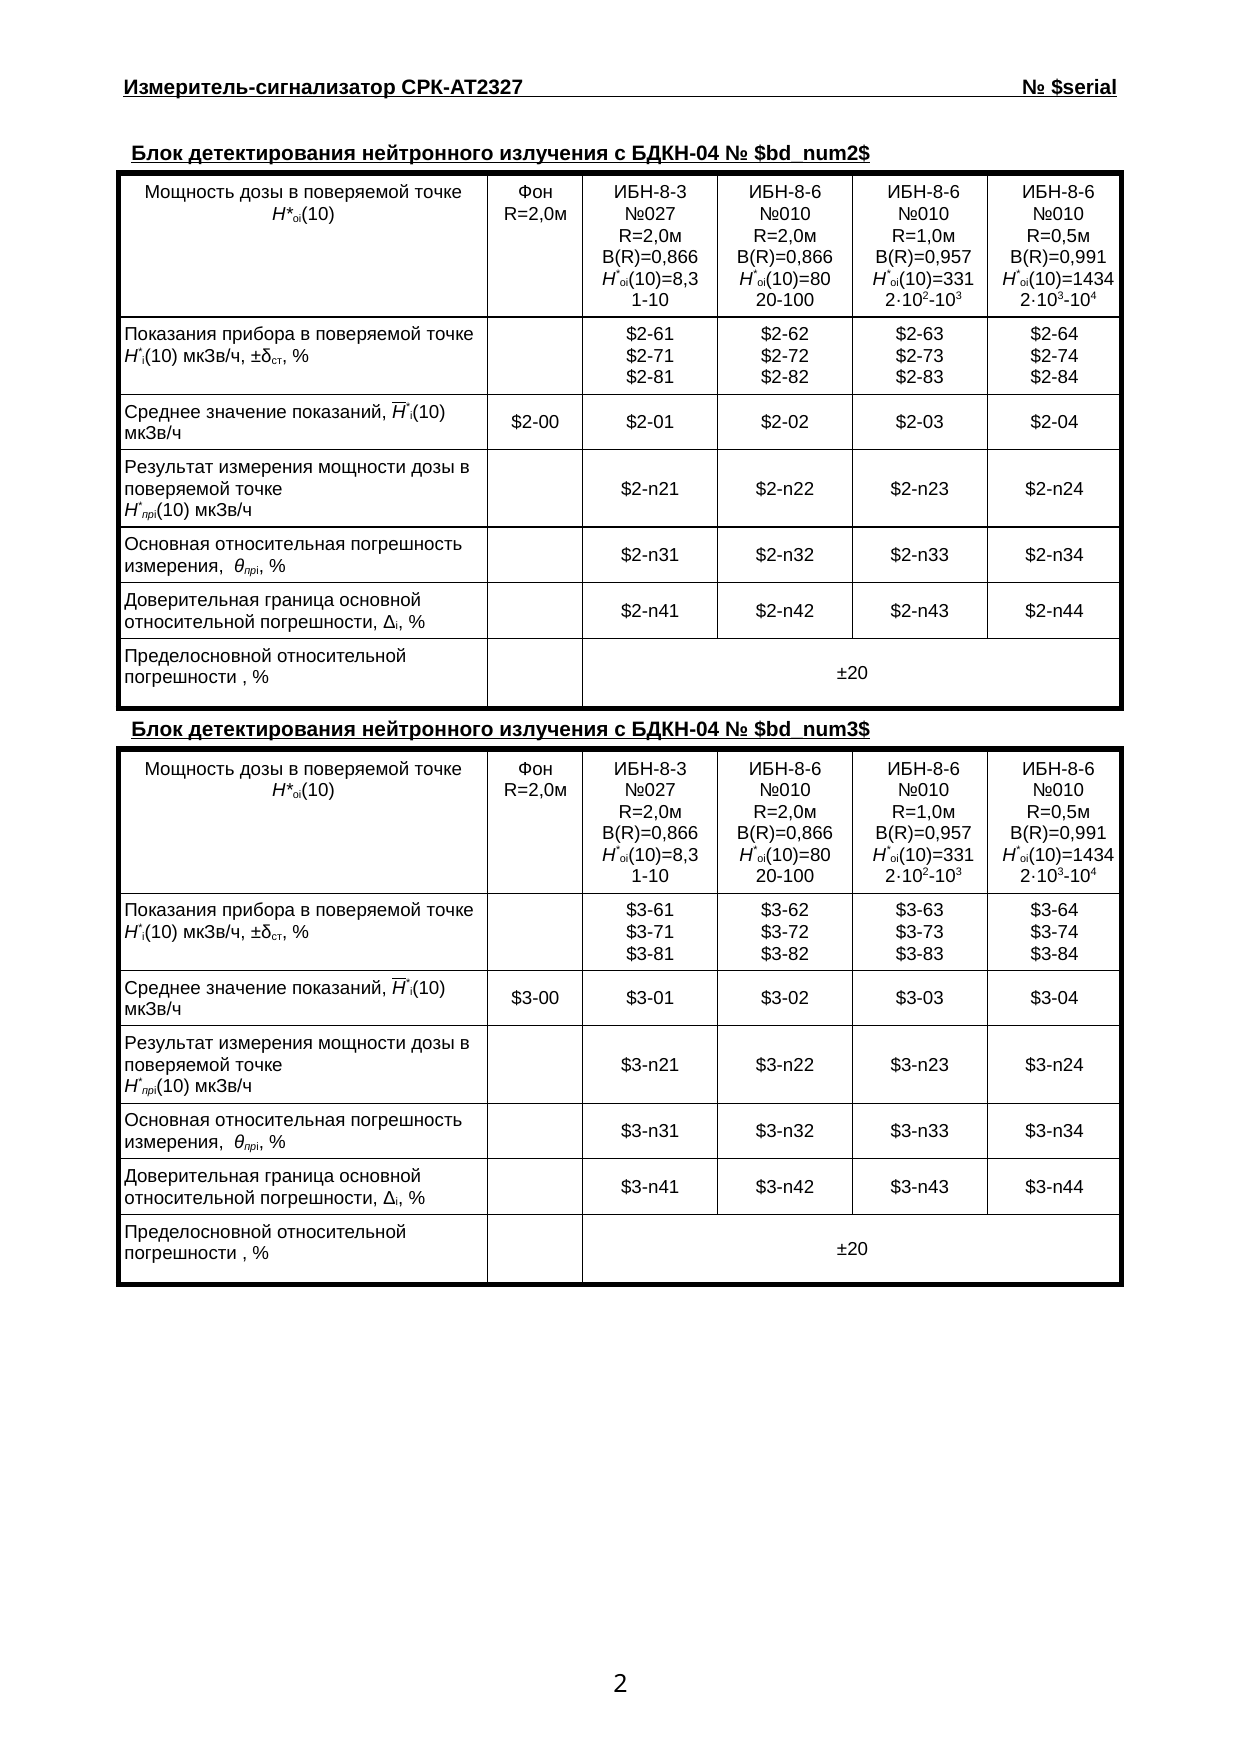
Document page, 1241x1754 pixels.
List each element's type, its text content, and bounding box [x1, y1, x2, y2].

table_cell ИБН-8-3 №027 R=2,0м B(R)=0,866 H*oi(10)=8,3 1-10 [583, 176, 717, 316]
table_cell [488, 1159, 582, 1214]
table_cell $2-02 [718, 395, 852, 449]
table_cell $3-n33 [853, 1104, 987, 1158]
table_cell $2-n34 [988, 528, 1119, 582]
table_cell $2-n22 [718, 450, 852, 526]
table_cell $3-n34 [988, 1104, 1119, 1158]
table_cell $3-61 $3-71 $3-81 [583, 894, 717, 970]
table_cell $2-00 [488, 395, 582, 449]
table_cell $2-03 [853, 395, 987, 449]
table_cell $2-61 $2-71 $2-81 [583, 318, 717, 394]
table_cell $2-n32 [718, 528, 852, 582]
table_cell Фон R=2,0м [488, 176, 582, 316]
table_cell $3-02 [718, 971, 852, 1025]
table_cell Показания прибора в поверяемой точке H*i(10) мкЗв/ч, ±δст, % [121, 318, 487, 394]
table_cell $2-n41 [583, 583, 717, 638]
table_cell $3-01 [583, 971, 717, 1025]
table_cell ±20 [583, 639, 1119, 706]
table_cell ±20 [583, 1215, 1119, 1282]
table_cell [488, 1104, 582, 1158]
table_cell [488, 450, 582, 526]
table_header Блок детектирования нейтронного излучения с БДКН-04 № $bd_num2$ [118, 135, 1122, 170]
table_cell [488, 639, 582, 706]
table_cell $2-01 [583, 395, 717, 449]
table_cell $3-n23 [853, 1026, 987, 1102]
table_cell ИБН-8-6 №010 R=0,5м B(R)=0,991 H*oi(10)=1434 2·103-104 [988, 752, 1119, 892]
table_cell $2-n23 [853, 450, 987, 526]
table_cell $3-62 $3-72 $3-82 [718, 894, 852, 970]
table_cell $3-03 [853, 971, 987, 1025]
table_cell ИБН-8-6 №010 R=0,5м B(R)=0,991 H*oi(10)=1434 2·103-104 [988, 176, 1119, 316]
table_cell $2-62 $2-72 $2-82 [718, 318, 852, 394]
table_cell $3-n44 [988, 1159, 1119, 1214]
table_cell Мощность дозы в поверяемой точке H*oi(10) [121, 752, 487, 892]
table_cell $2-n31 [583, 528, 717, 582]
table_cell ИБН-8-6 №010 R=2,0м B(R)=0,866 H*oi(10)=80 20-100 [718, 176, 852, 316]
table_cell $3-n41 [583, 1159, 717, 1214]
table_cell $3-00 [488, 971, 582, 1025]
table_cell Пределосновной относительной погрешности , % [121, 1215, 487, 1282]
table_cell $2-n24 [988, 450, 1119, 526]
table_cell [488, 1026, 582, 1102]
table_cell ИБН-8-6 №010 R=2,0м B(R)=0,866 H*oi(10)=80 20-100 [718, 752, 852, 892]
table_cell $3-n42 [718, 1159, 852, 1214]
table_header Блок детектирования нейтронного излучения с БДКН-04 № $bd_num3$ [118, 711, 1122, 746]
table_cell $3-n43 [853, 1159, 987, 1214]
table_cell [488, 318, 582, 394]
table_cell $3-n24 [988, 1026, 1119, 1102]
table_cell Результат измерения мощности дозы в поверяемой точке H*прi(10) мкЗв/ч [121, 450, 487, 526]
table_cell Доверительная граница основной относительной погрешности, Δi, % [121, 1159, 487, 1214]
table_cell $2-63 $2-73 $2-83 [853, 318, 987, 394]
table_cell $2-n21 [583, 450, 717, 526]
table_cell Показания прибора в поверяемой точке H*i(10) мкЗв/ч, ±δст, % [121, 894, 487, 970]
table_cell [488, 528, 582, 582]
table_cell Основная относительная погрешность измерения, θпрi, % [121, 1104, 487, 1158]
table_cell $2-04 [988, 395, 1119, 449]
table_cell $3-n21 [583, 1026, 717, 1102]
table_cell ИБН-8-6 №010 R=1,0м B(R)=0,957 H*oi(10)=331 2·102-103 [853, 176, 987, 316]
table_cell [488, 894, 582, 970]
table_cell Пределосновной относительной погрешности , % [121, 639, 487, 706]
table_cell ИБН-8-6 №010 R=1,0м B(R)=0,957 H*oi(10)=331 2·102-103 [853, 752, 987, 892]
table_cell Среднее значение показаний, H*i(10) мкЗв/ч [121, 395, 487, 449]
table_cell $3-63 $3-73 $3-83 [853, 894, 987, 970]
table_cell $2-n33 [853, 528, 987, 582]
table_cell $3-n22 [718, 1026, 852, 1102]
table_cell ИБН-8-3 №027 R=2,0м B(R)=0,866 H*oi(10)=8,3 1-10 [583, 752, 717, 892]
table_cell $3-n31 [583, 1104, 717, 1158]
table_cell [488, 1215, 582, 1282]
table_cell $3-n32 [718, 1104, 852, 1158]
table_cell Основная относительная погрешность измерения, θпрi, % [121, 528, 487, 582]
table_cell Среднее значение показаний, H*i(10) мкЗв/ч [121, 971, 487, 1025]
table_cell $2-n44 [988, 583, 1119, 638]
table_cell $2-64 $2-74 $2-84 [988, 318, 1119, 394]
table_cell Мощность дозы в поверяемой точке H*oi(10) [121, 176, 487, 316]
table_cell Доверительная граница основной относительной погрешности, Δi, % [121, 583, 487, 638]
table_cell Результат измерения мощности дозы в поверяемой точке H*прi(10) мкЗв/ч [121, 1026, 487, 1102]
table_cell $3-64 $3-74 $3-84 [988, 894, 1119, 970]
table_cell Фон R=2,0м [488, 752, 582, 892]
table_cell [488, 583, 582, 638]
table_cell $3-04 [988, 971, 1119, 1025]
table_cell $2-n42 [718, 583, 852, 638]
table_cell $2-n43 [853, 583, 987, 638]
